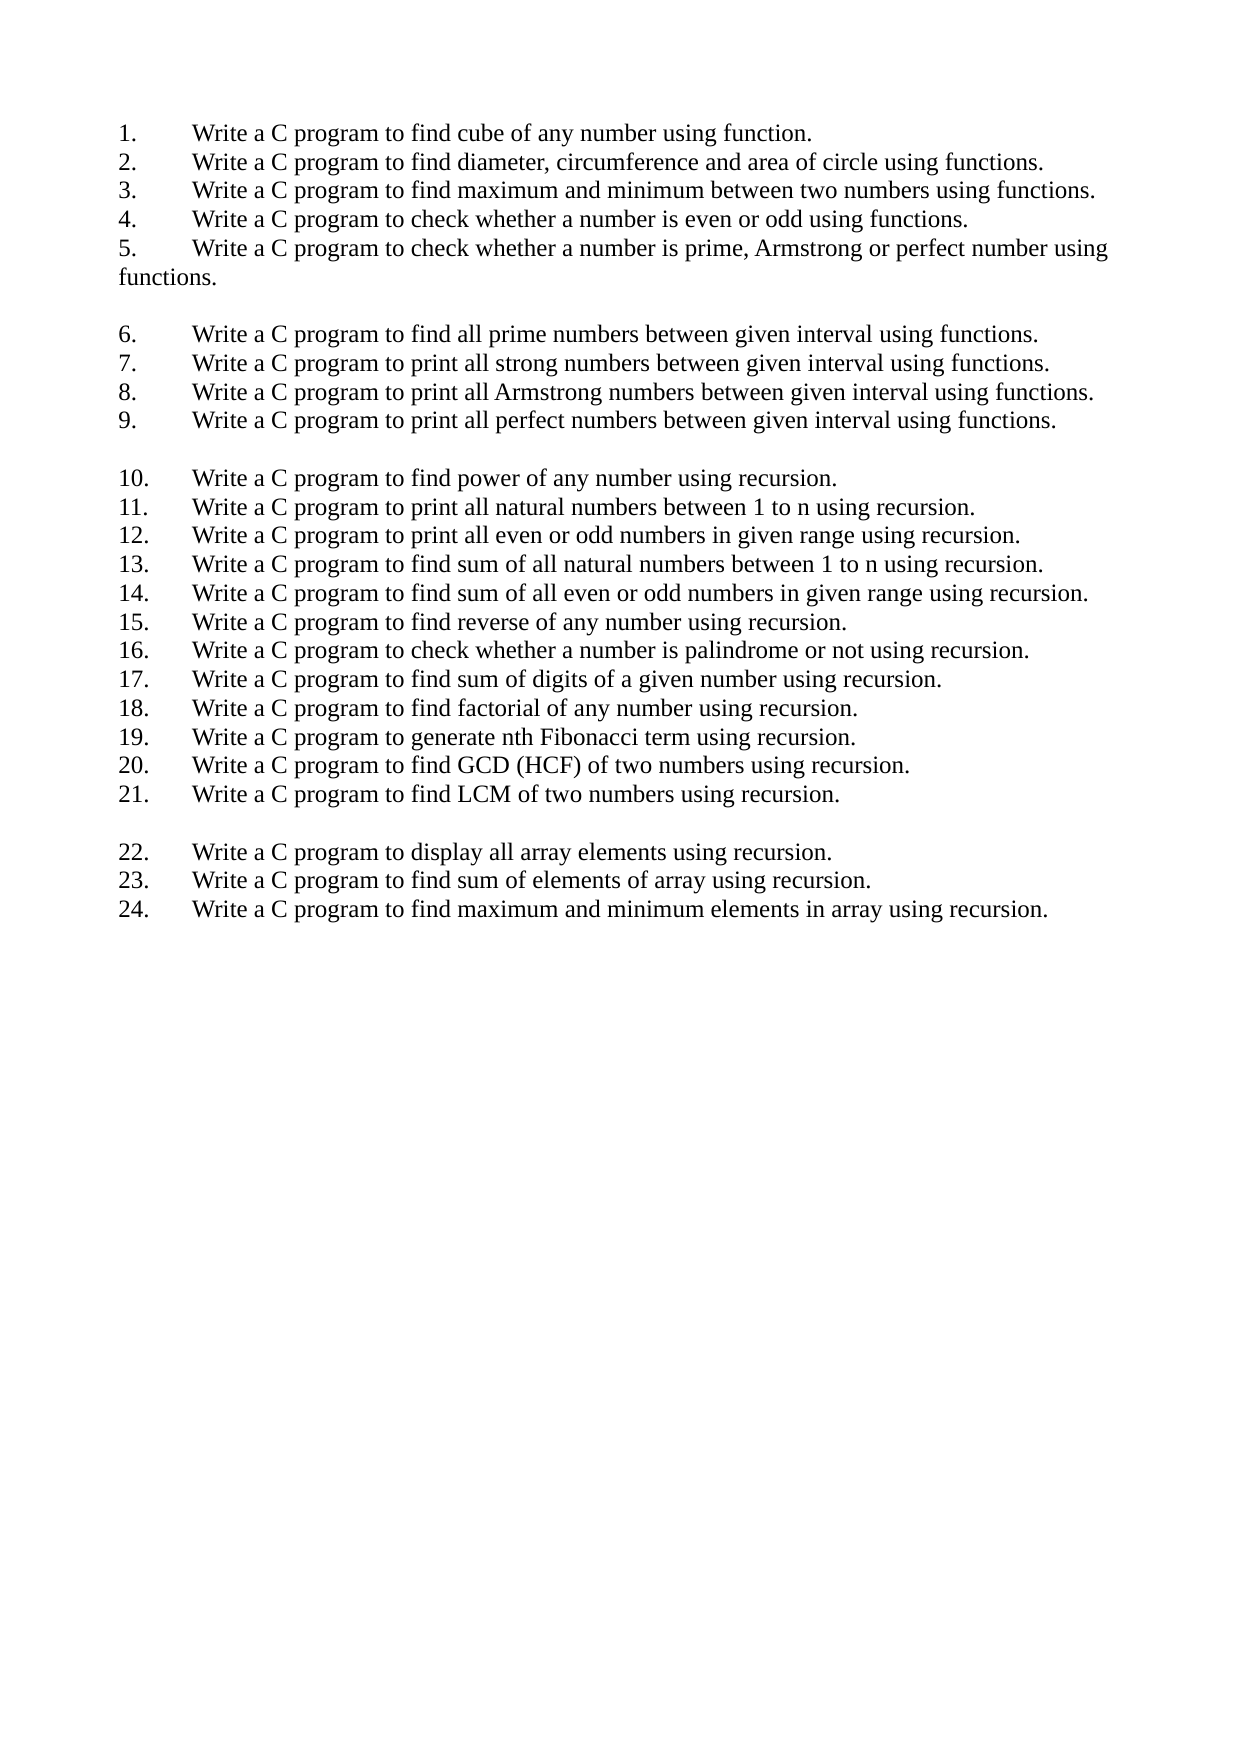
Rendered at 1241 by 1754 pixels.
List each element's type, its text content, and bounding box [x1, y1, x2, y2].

text 10. Write a C program to find power of any number using recursion. [118, 463, 1122, 492]
text 12. Write a C program to print all even or odd numbers in given range using recursion. [118, 521, 1122, 549]
text 6. Write a C program to find all prime numbers between given interval using functions. [118, 319, 1122, 348]
text 7. Write a C program to print all strong numbers between given interval using functions. [118, 348, 1122, 377]
text 23. Write a C program to find sum of elements of array using recursion. [118, 866, 1122, 894]
text 16. Write a C program to check whether a number is palindrome or not using recursion. [118, 636, 1122, 664]
text 20. Write a C program to find GCD (HCF) of two numbers using recursion. [118, 751, 1122, 779]
text 9. Write a C program to print all perfect numbers between given interval using functions. [118, 406, 1122, 434]
text 4. Write a C program to check whether a number is even or odd using functions. [118, 204, 1122, 233]
text 21. Write a C program to find LCM of two numbers using recursion. [118, 779, 1122, 808]
text 13. Write a C program to find sum of all natural numbers between 1 to n using recursion. [118, 549, 1122, 578]
text 19. Write a C program to generate nth Fibonacci term using recursion. [118, 722, 1122, 751]
text 18. Write a C program to find factorial of any number using recursion. [118, 693, 1122, 722]
text 24. Write a C program to find maximum and minimum elements in array using recursion. [118, 894, 1122, 923]
text 14. Write a C program to find sum of all even or odd numbers in given range using recursion. [118, 578, 1122, 607]
text 11. Write a C program to print all natural numbers between 1 to n using recursion. [118, 492, 1122, 521]
text 17. Write a C program to find sum of digits of a given number using recursion. [118, 664, 1122, 693]
text 8. Write a C program to print all Armstrong numbers between given interval using functions. [118, 377, 1122, 406]
text 22. Write a C program to display all array elements using recursion. [118, 837, 1122, 866]
text 1. Write a C program to find cube of any number using function. [118, 118, 1122, 147]
text 5. Write a C program to check whether a number is prime, Armstrong or perfect number using functions. [118, 233, 1122, 291]
text 2. Write a C program to find diameter, circumference and area of circle using functions. [118, 147, 1122, 176]
text 3. Write a C program to find maximum and minimum between two numbers using functions. [118, 176, 1122, 204]
text 15. Write a C program to find reverse of any number using recursion. [118, 607, 1122, 636]
